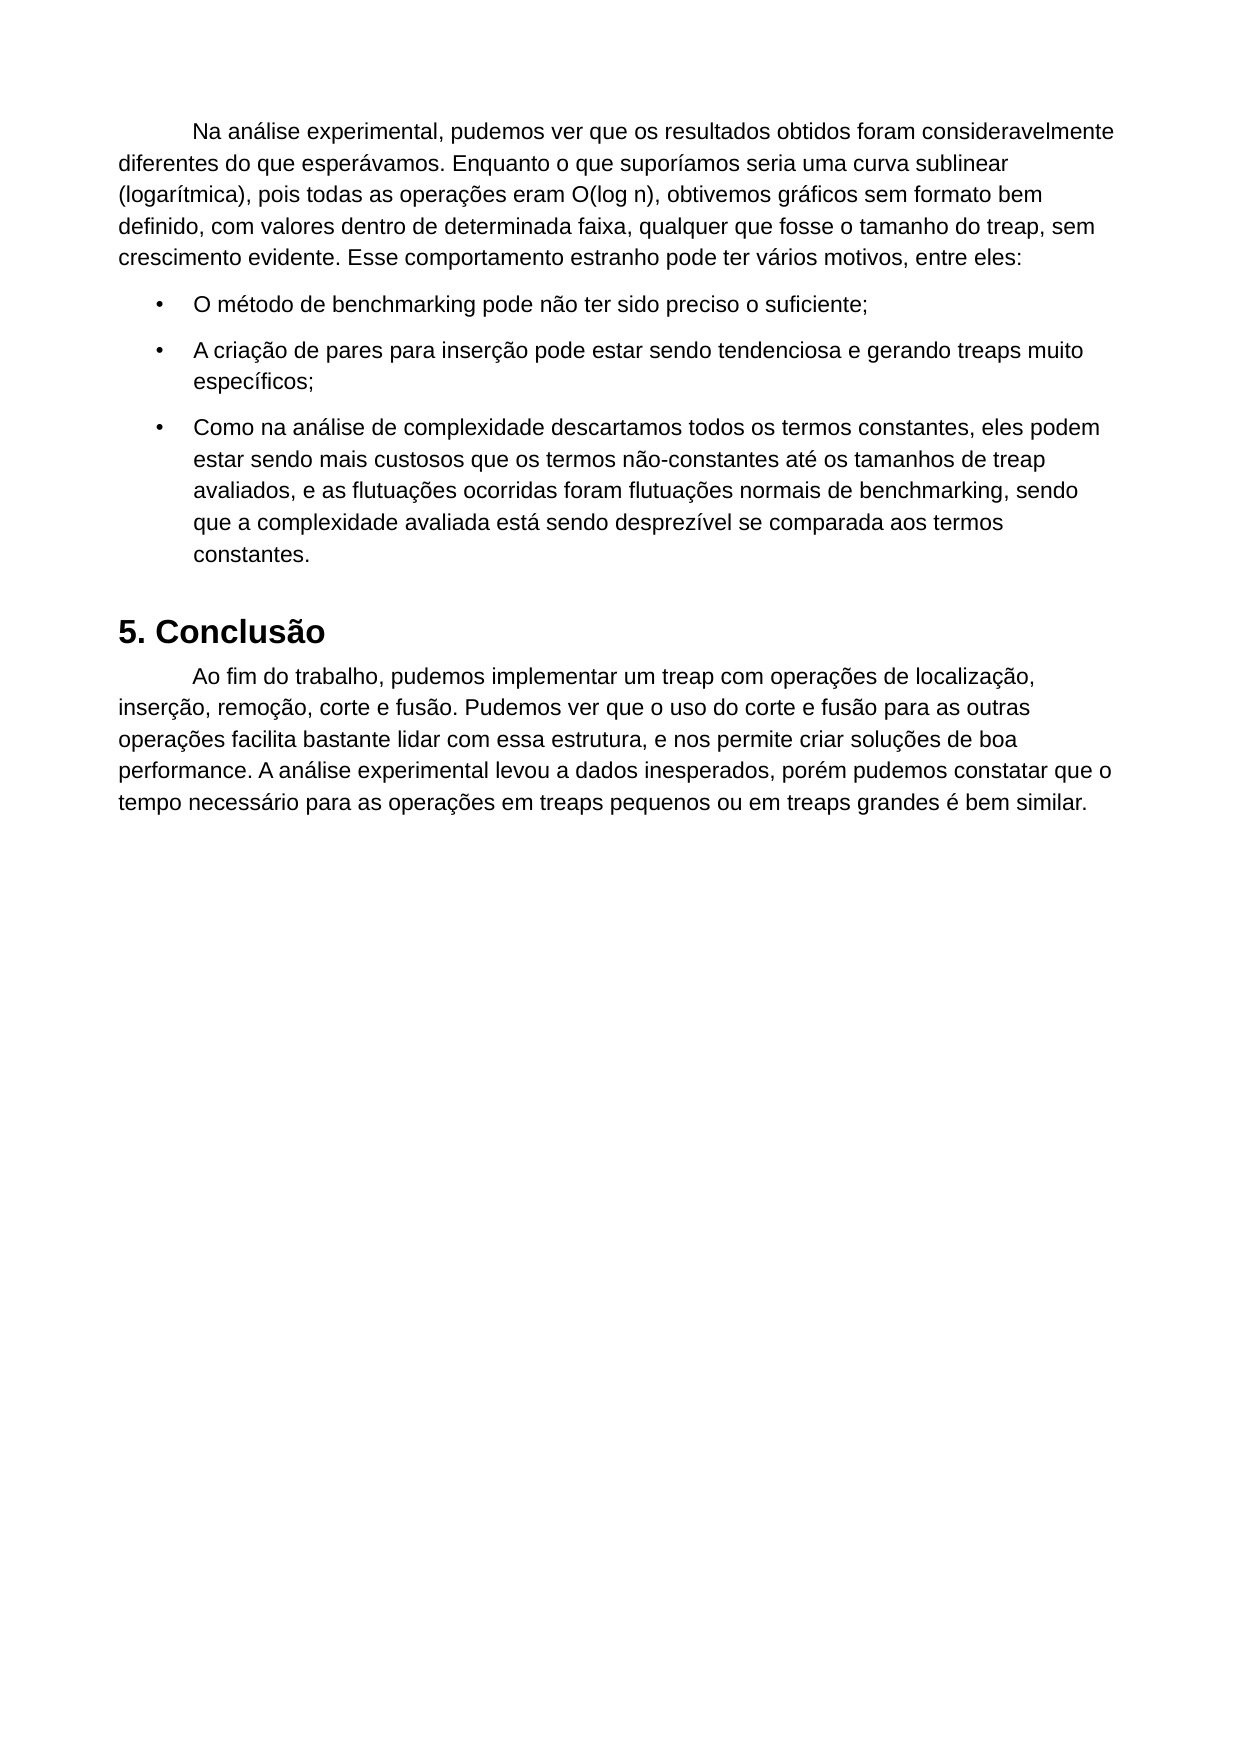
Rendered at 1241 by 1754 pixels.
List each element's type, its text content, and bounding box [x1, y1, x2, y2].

text Ao fim do trabalho, pudemos implementar um treap com operações de localização, inserção, remoção, corte e fusão. Pudemos ver que o uso do corte e fusão para as outras operações facilita bastante lidar com essa estrutura, e nos permite criar soluções de boa performance. A análise experimental levou a dados inesperados, porém pudemos constatar que o tempo necessário para as operações em treaps pequenos ou em treaps grandes é bem similar. [118, 663, 1122, 815]
list O método de benchmarking pode não ter sido preciso o suficiente; [156, 291, 1122, 317]
text Na análise experimental, pudemos ver que os resultados obtidos foram consideravelmente diferentes do que esperávamos. Enquanto o que suporíamos seria uma curva sublinear (logarítmica), pois todas as operações eram O(log n), obtivemos gráficos sem formato bem definido, com valores dentro de determinada faixa, qualquer que fosse o tamanho do treap, sem crescimento evidente. Esse comportamento estranho pode ter vários motivos, entre eles: [118, 118, 1122, 271]
list Como na análise de complexidade descartamos todos os termos constantes, eles podem estar sendo mais custosos que os termos não-constantes até os tamanhos de treap avaliados, e as flutuações ocorridas foram flutuações normais de benchmarking, sendo que a complexidade avaliada está sendo desprezível se comparada aos termos constantes. [156, 414, 1122, 567]
list A criação de pares para inserção pode estar sendo tendenciosa e gerando treaps muito específicos; [156, 337, 1122, 394]
subtitle 5. Conclusão [118, 612, 1122, 650]
